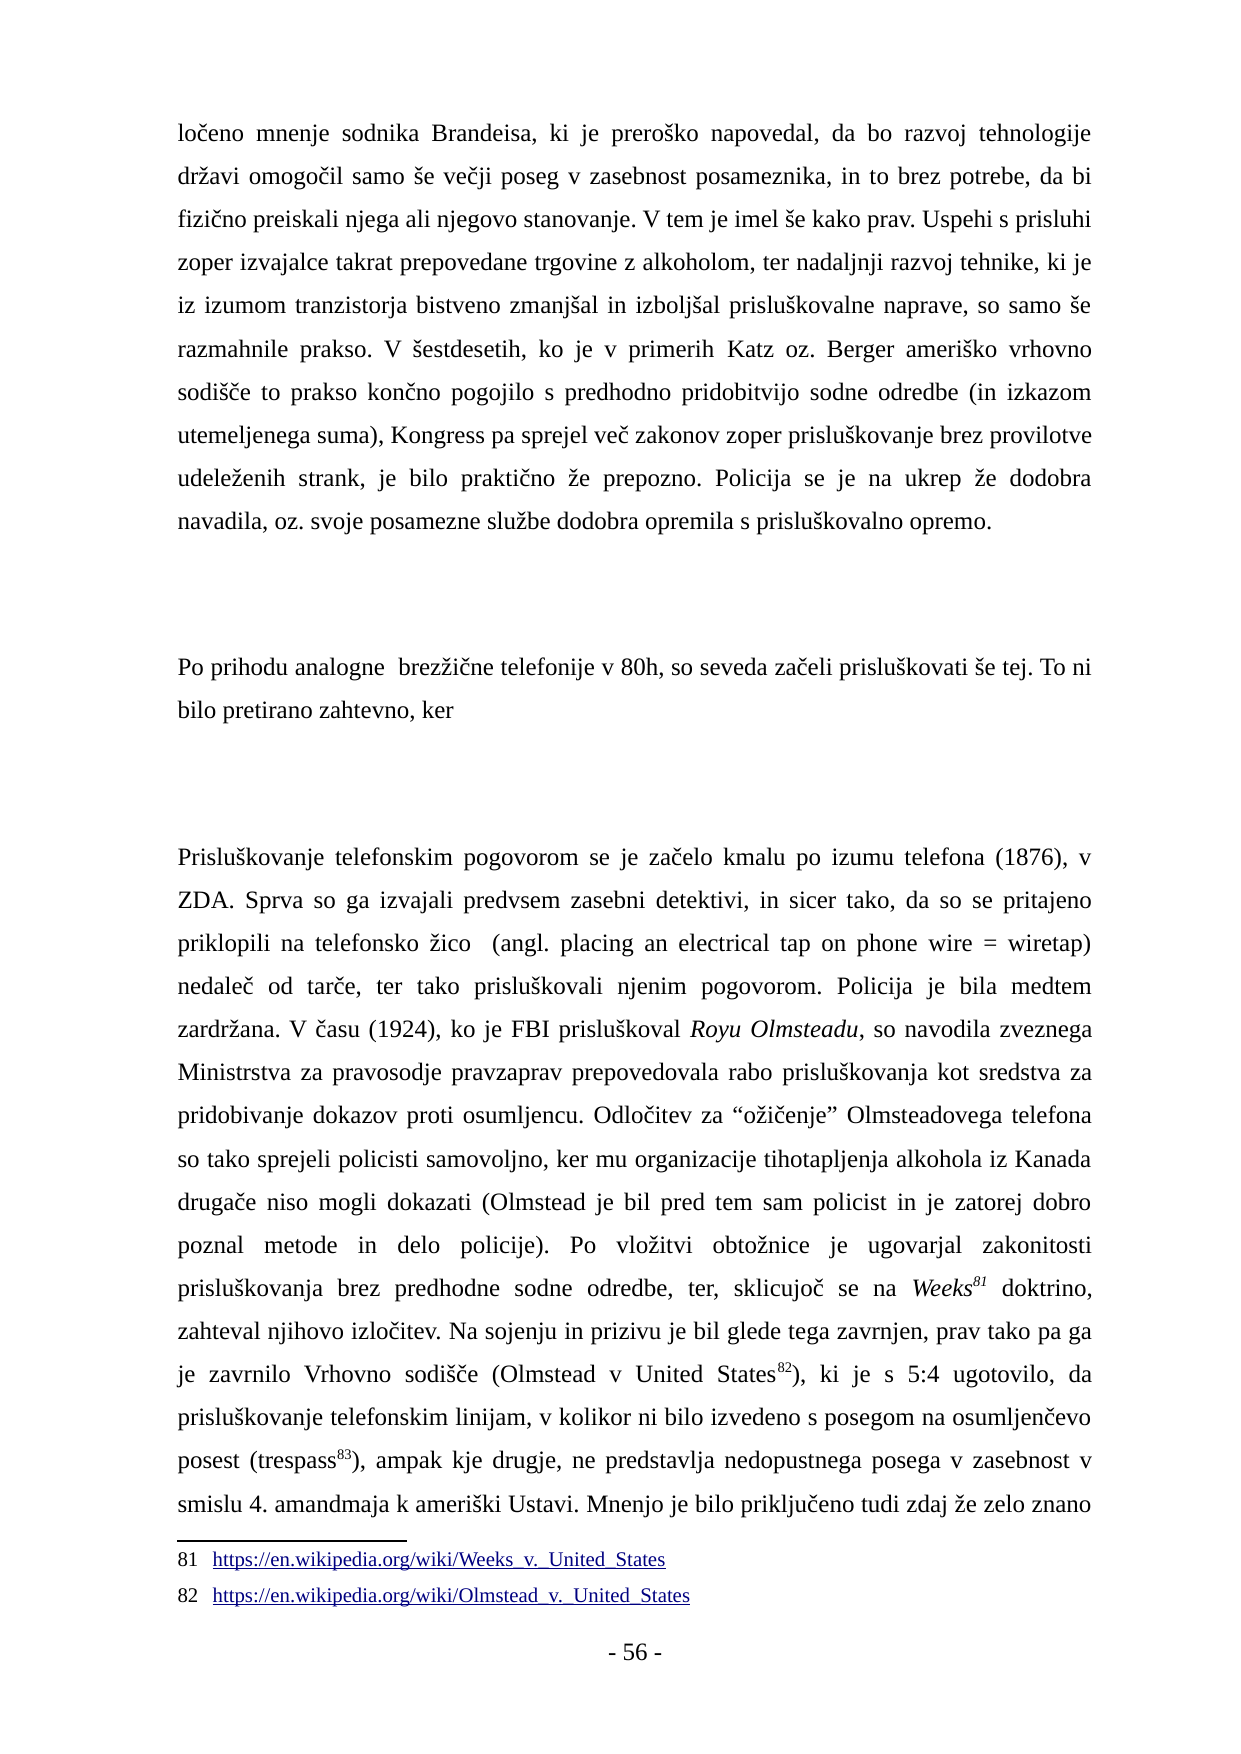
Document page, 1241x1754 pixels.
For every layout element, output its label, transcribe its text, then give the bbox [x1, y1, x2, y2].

text Prisluškovanje telefonskim pogovorom se je začelo kmalu po izumu telefona (1876), v ZDA. Sprva so ga izvajali predvsem zasebni detektivi, in sicer tako, da so se pritajeno priklopili na telefonsko žico (angl. placing an electrical tap on phone wire = wiretap) nedaleč od tarče, ter tako prisluškovali njenim pogovorom. Policija je bila medtem zardržana. V času (1924), ko je FBI prisluškoval Royu Olmsteadu, so navodila zveznega Ministrstva za pravosodje pravzaprav prepovedovala rabo prisluškovanja kot sredstva za pridobivanje dokazov proti osumljencu. Odločitev za “ožičenje” Olmsteadovega telefona so tako sprejeli policisti samovoljno, ker mu organizacije tihotapljenja alkohola iz Kanada drugače niso mogli dokazati (Olmstead je bil pred tem sam policist in je zatorej dobro poznal metode in delo policije). Po vložitvi obtožnice je ugovarjal zakonitosti prisluškovanja brez predhodne sodne odredbe, ter, sklicujoč se na Weeks doktrino, zahteval njihovo izločitev. Na sojenju in prizivu je bil glede tega zavrnjen, prav tako pa ga je zavrnilo Vrhovno sodišče (Olmstead v United States), ki je s 5:4 ugotovilo, da prisluškovanje telefonskim linijam, v kolikor ni bilo izvedeno s posegom na osumljenčevo posest (trespass), ampak kje drugje, ne predstavlja nedopustnega posega v zasebnost v smislu 4. amandmaja k ameriški Ustavi. Mnenjo je bilo priključeno tudi zdaj že zelo znano [177, 842, 1093, 1517]
text https://en.wikipedia.org/wiki/Weeks_v._United_States [177, 1547, 1093, 1571]
text ločeno mnenje sodnika Brandeisa, ki je preroško napovedal, da bo razvoj tehnologije državi omogočil samo še večji poseg v zasebnost posameznika, in to brez potrebe, da bi fizično preiskali njega ali njegovo stanovanje. V tem je imel še kako prav. Uspehi s prisluhi zoper izvajalce takrat prepovedane trgovine z alkoholom, ter nadaljnji razvoj tehnike, ki je iz izumom tranzistorja bistveno zmanjšal in izboljšal prisluškovalne naprave, so samo še razmahnile prakso. V šestdesetih, ko je v primerih Katz oz. Berger ameriško vrhovno sodišče to prakso končno pogojilo s predhodno pridobitvijo sodne odredbe (in izkazom utemeljenega suma), Kongress pa sprejel več zakonov zoper prisluškovanje brez provilotve udeleženih strank, je bilo praktično že prepozno. Policija se je na ukrep že dodobra navadila, oz. svoje posamezne službe dodobra opremila s prisluškovalno opremo. [177, 118, 1093, 535]
text Po prihodu analogne brezžične telefonije v 80h, so seveda začeli prisluškovati še tej. To ni bilo pretirano zahtevno, ker [177, 652, 1093, 724]
text https://en.wikipedia.org/wiki/Olmstead_v._United_States [177, 1583, 1093, 1607]
